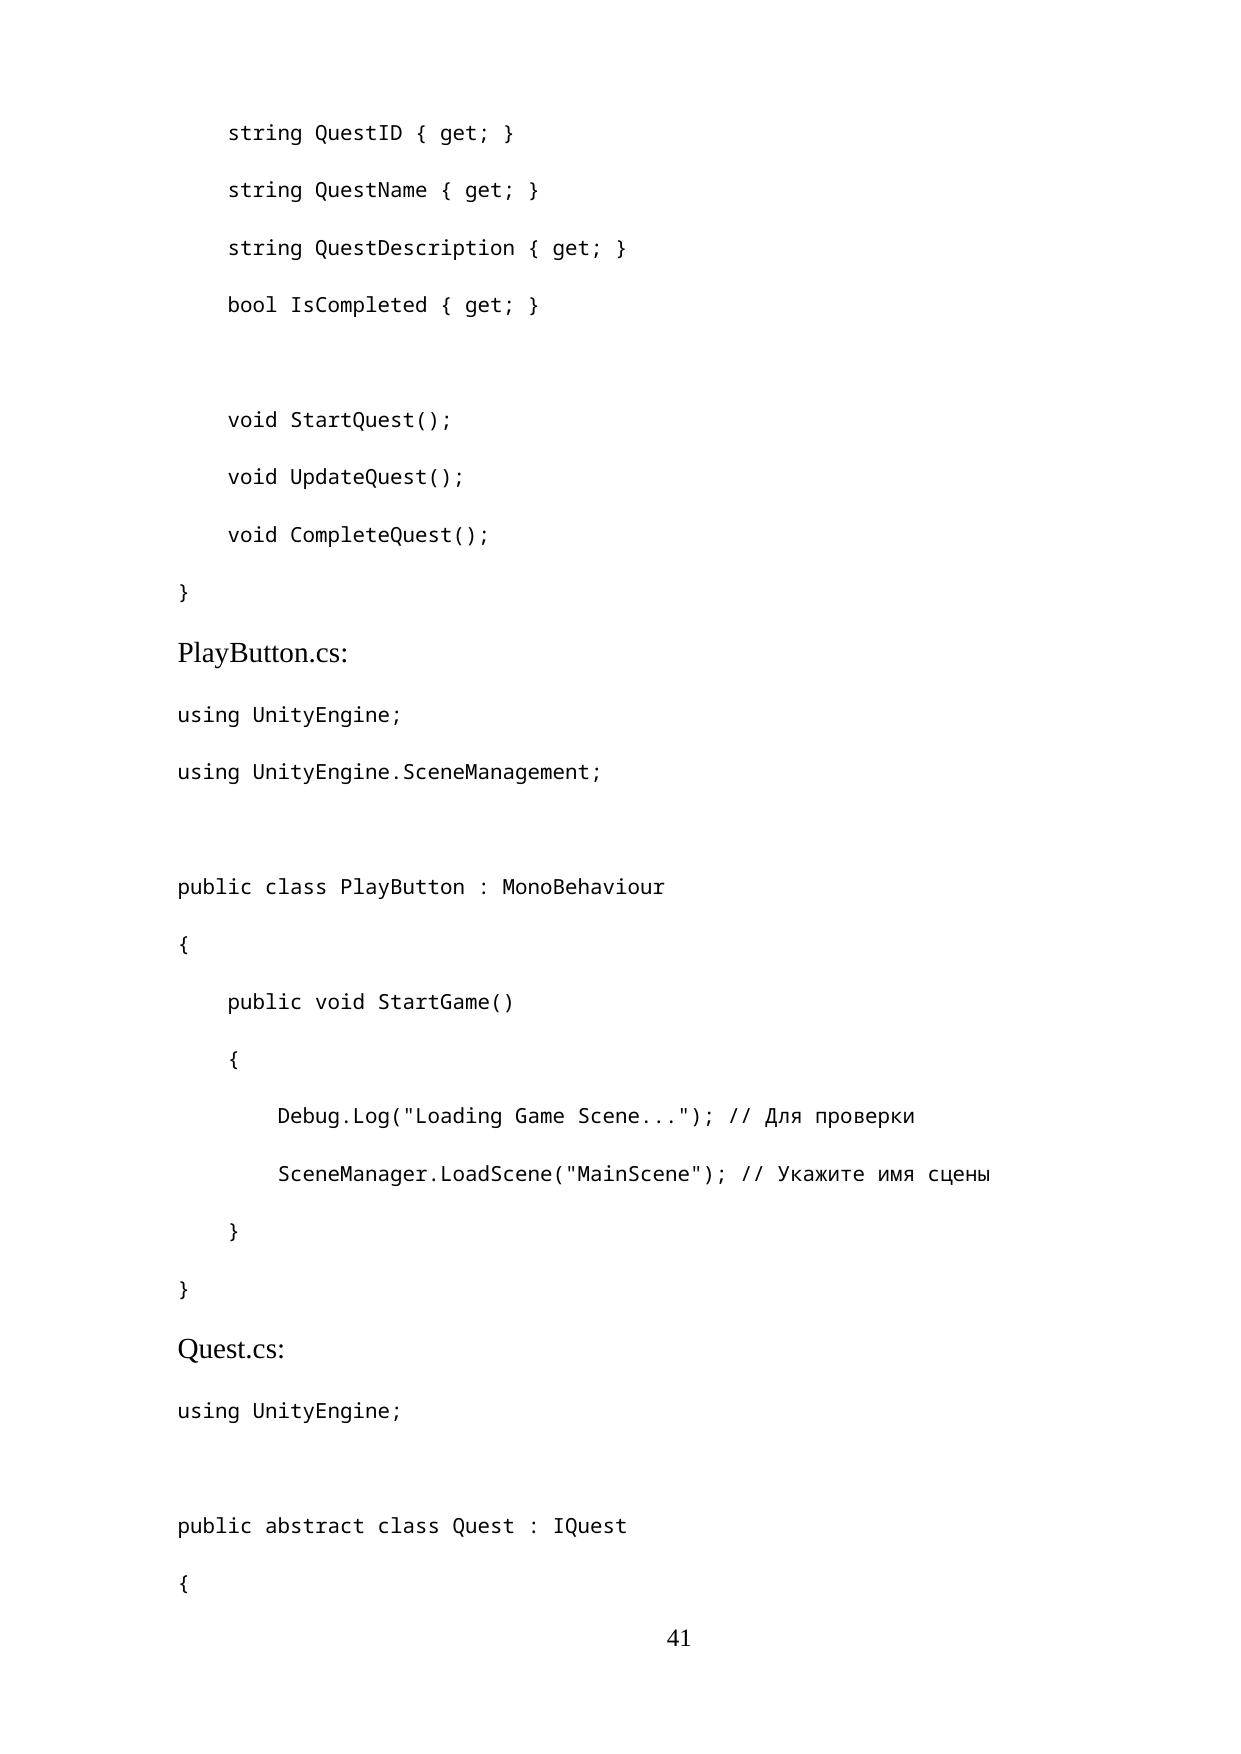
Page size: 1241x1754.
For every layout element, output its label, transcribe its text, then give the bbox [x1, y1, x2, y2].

text string QuestDescription { get; } [177, 233, 1181, 261]
text PlayButton.cs: [177, 635, 1181, 668]
text { [177, 1044, 1181, 1073]
text public class PlayButton : MonoBehaviour [177, 872, 1181, 900]
text public void StartGame() [177, 987, 1181, 1015]
text SceneManager.LoadScene("MainScene"); // Укажите имя сцены [177, 1159, 1181, 1187]
text } [177, 1274, 1181, 1302]
text void UpdateQuest(); [177, 462, 1181, 491]
text Quest.cs: [177, 1331, 1181, 1365]
text string QuestName { get; } [177, 176, 1181, 204]
text using UnityEngine; [177, 700, 1181, 728]
text { [177, 1568, 1181, 1597]
text Debug.Log("Loading Game Scene..."); // Для проверки [177, 1102, 1181, 1130]
text using UnityEngine.SceneManagement; [177, 757, 1181, 786]
text { [177, 929, 1181, 958]
text using UnityEngine; [177, 1396, 1181, 1425]
text } [177, 577, 1181, 606]
text bool IsCompleted { get; } [177, 290, 1181, 319]
text void StartQuest(); [177, 405, 1181, 433]
text void CompleteQuest(); [177, 520, 1181, 548]
text string QuestID { get; } [177, 118, 1181, 147]
text } [177, 1216, 1181, 1245]
text public abstract class Quest : IQuest [177, 1511, 1181, 1539]
